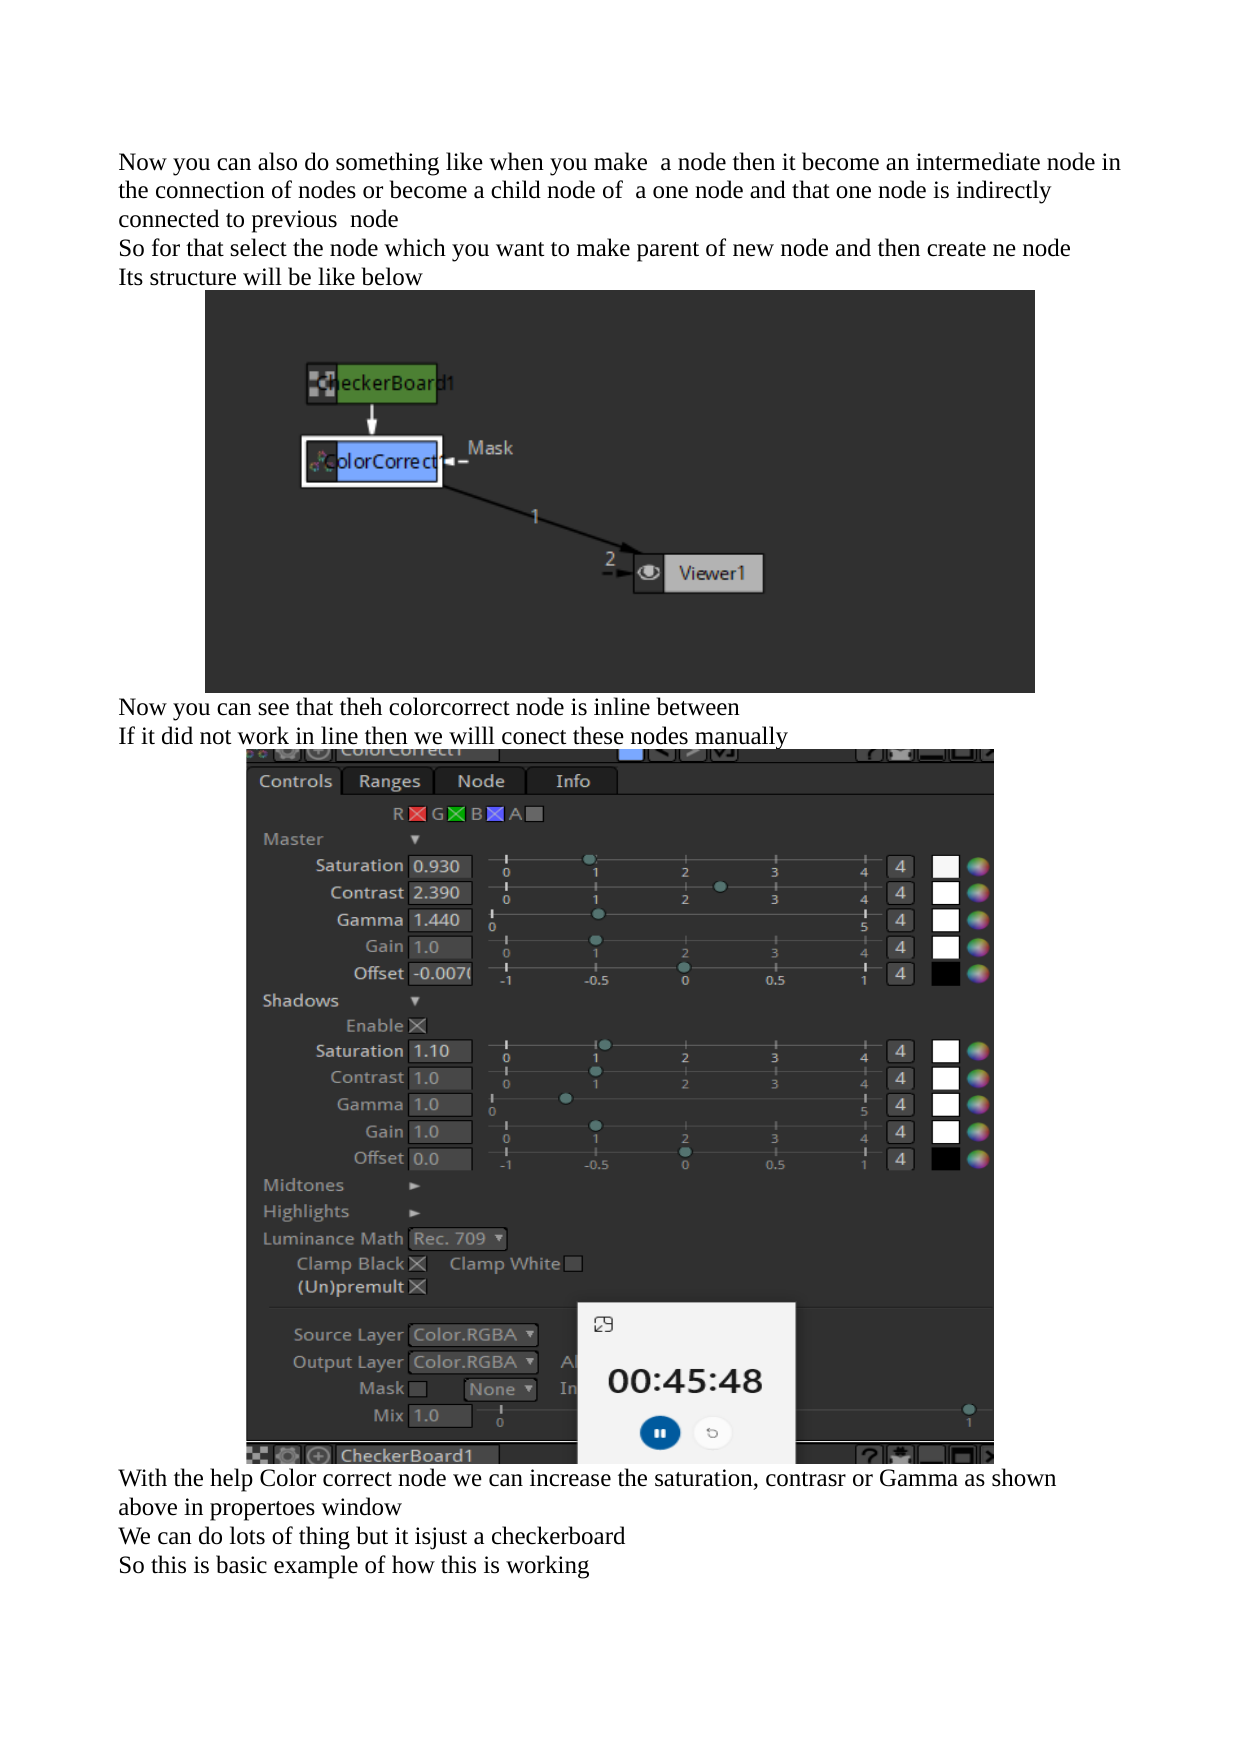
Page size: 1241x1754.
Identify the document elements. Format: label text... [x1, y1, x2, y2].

text With the help Color correct node we can increase the saturation, contrasr or Gamma as shown above in propertoes window [118, 750, 1122, 1521]
text Its structure will be like below [118, 262, 1122, 291]
text So this is basic example of how this is working [118, 1550, 1122, 1578]
text We can do lots of thing but it isjust a checkerboard [118, 1521, 1122, 1550]
picture [205, 290, 1035, 693]
text So for that select the node which you want to make parent of new node and then create ne node [118, 233, 1122, 262]
text Now you can see that theh colorcorrect node is inline between [118, 291, 1122, 721]
picture [246, 749, 994, 1464]
text Now you can also do something like when you make a node then it become an intermediate node in the connection of nodes or become a child node of a one node and that one node is indirectly connected to previous node [118, 147, 1122, 233]
text If it did not work in line then we willl conect these nodes manually [118, 721, 1122, 750]
